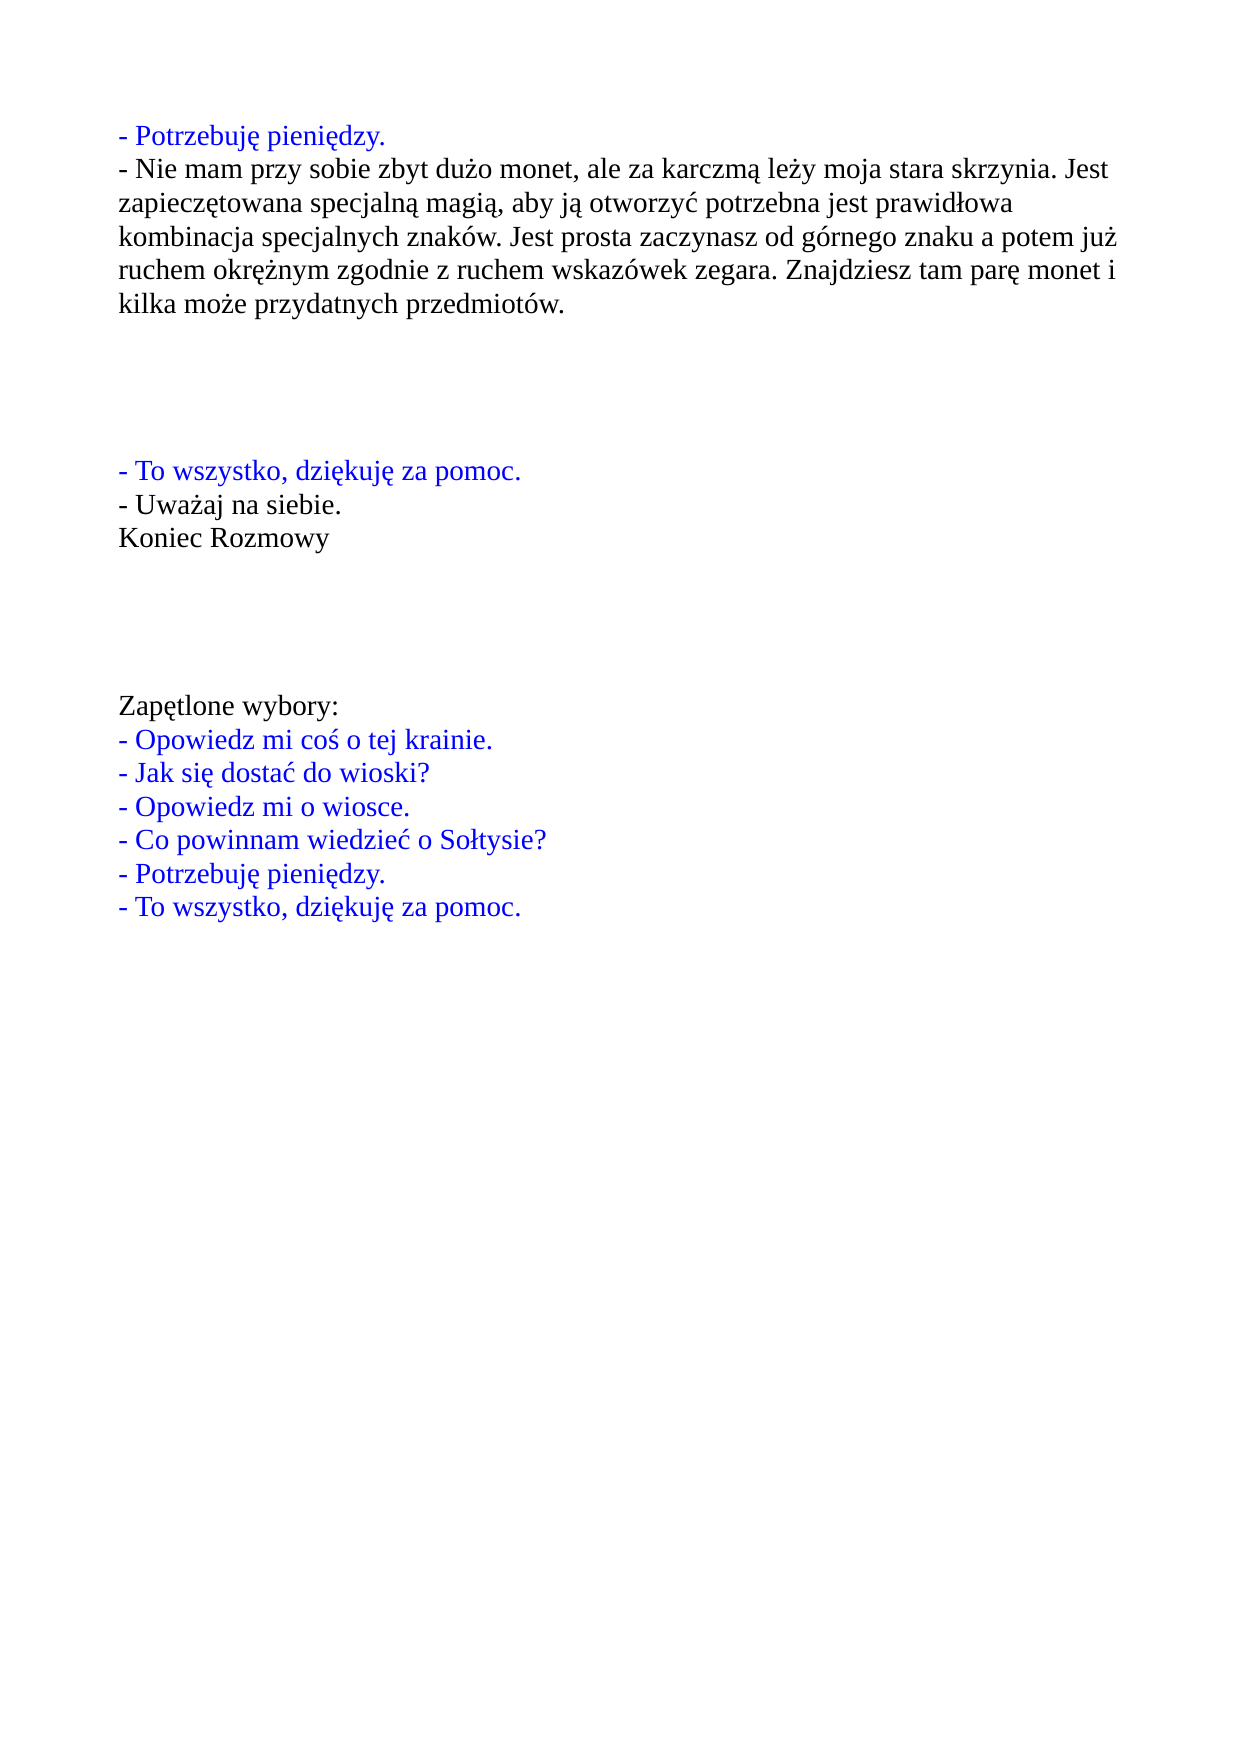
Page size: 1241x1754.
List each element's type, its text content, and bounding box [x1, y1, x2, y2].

text - Uważaj na siebie. [118, 487, 1122, 521]
text - Co powinnam wiedzieć o Sołtysie? [118, 822, 1122, 856]
text - Jak się dostać do wioski? [118, 755, 1122, 789]
text Koniec Rozmowy [118, 521, 1122, 554]
text - Opowiedz mi coś o tej krainie. [118, 722, 1122, 755]
text - To wszystko, dziękuję za pomoc. [118, 889, 1122, 923]
text - Opowiedz mi o wiosce. [118, 789, 1122, 822]
text Zapętlone wybory: [118, 688, 1122, 722]
text - Potrzebuję pieniędzy. [118, 856, 1122, 889]
text - Nie mam przy sobie zbyt dużo monet, ale za karczmą leży moja stara skrzynia. Jest zapieczętowana specjalną magią, aby ją otworzyć potrzebna jest prawidłowa kombinacja specjalnych znaków. Jest prosta zaczynasz od górnego znaku a potem już ruchem okrężnym zgodnie z ruchem wskazówek zegara. Znajdziesz tam parę monet i kilka może przydatnych przedmiotów. [118, 152, 1122, 319]
text - To wszystko, dziękuję za pomoc. [118, 453, 1122, 487]
text - Potrzebuję pieniędzy. [118, 118, 1122, 152]
